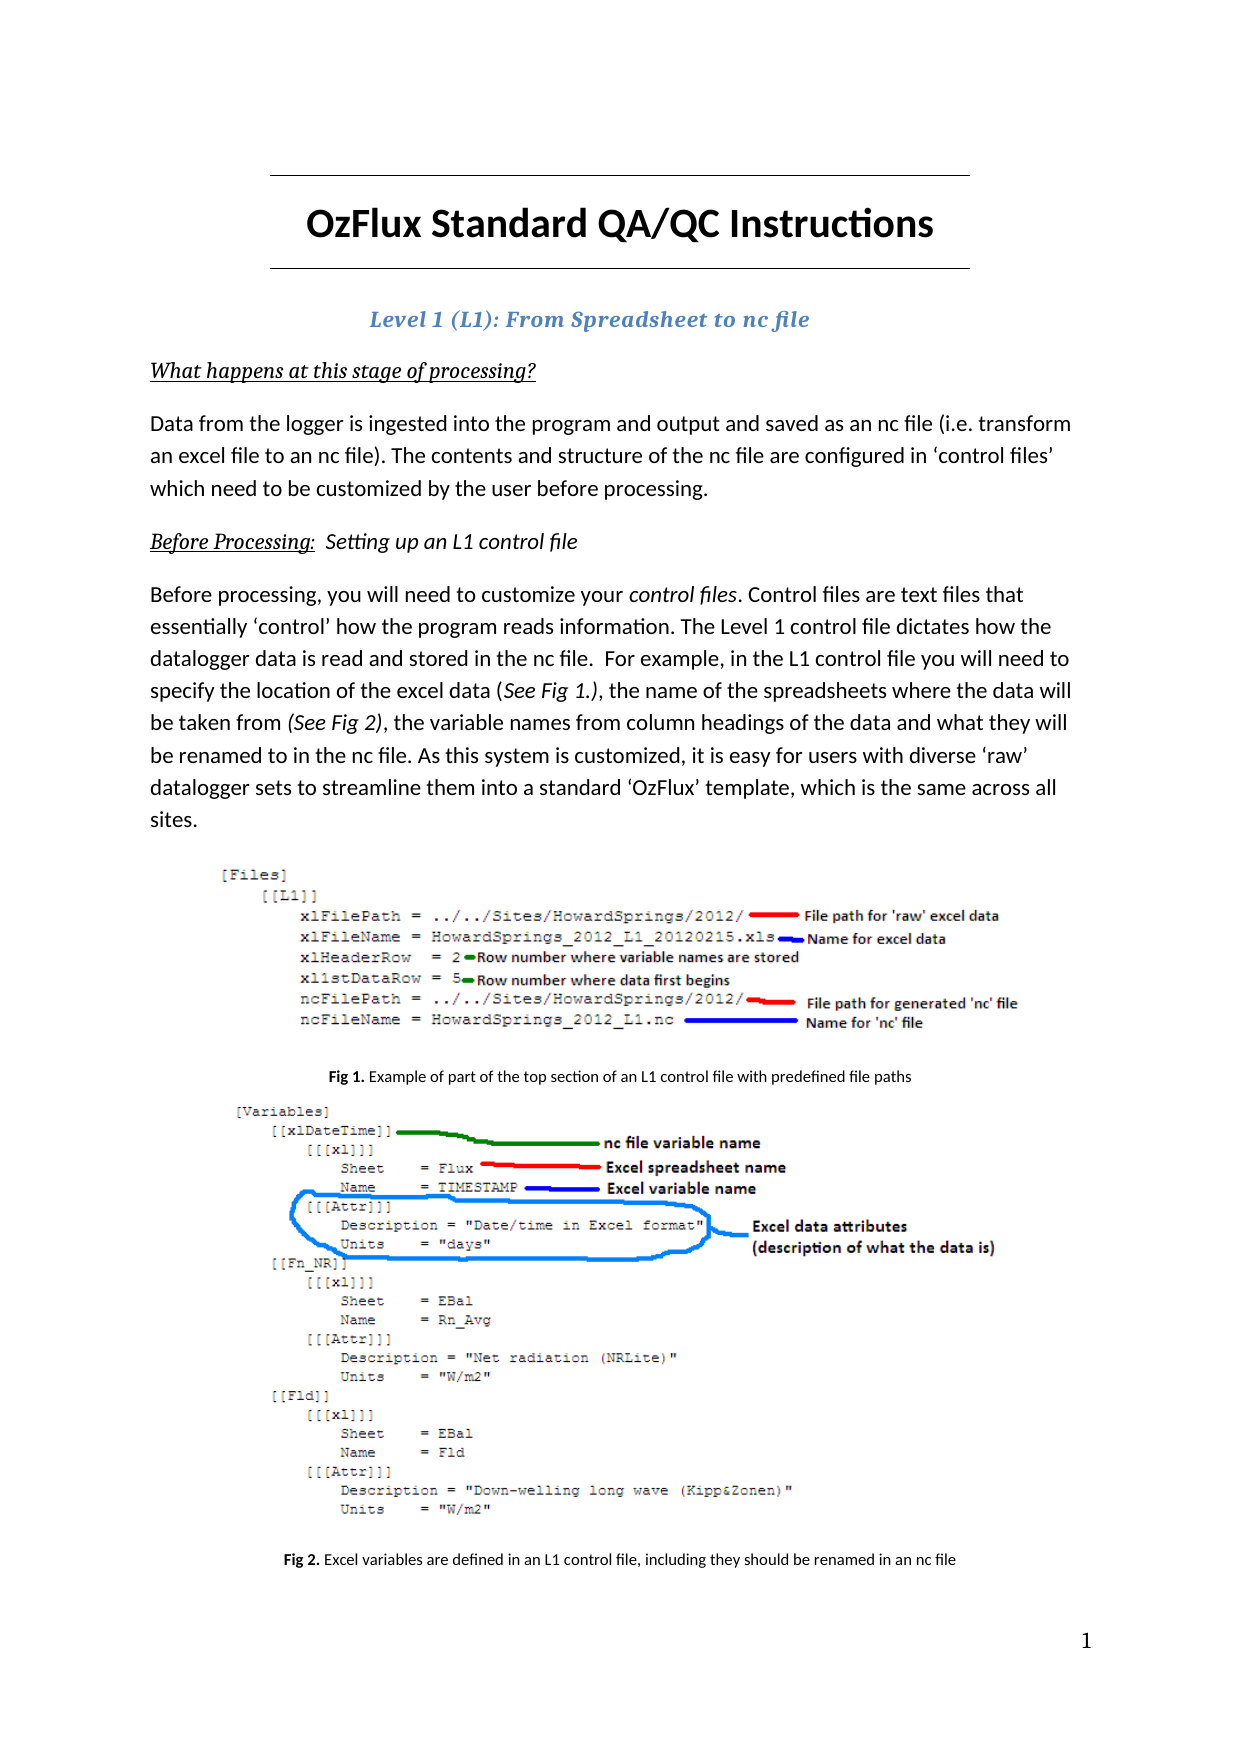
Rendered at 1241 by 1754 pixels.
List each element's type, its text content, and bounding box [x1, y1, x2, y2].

text Before processing, you will need to customize your control files. Control files are text files that essentially ‘control’ how the program reads information. The Level 1 control file dictates how the datalogger data is read and stored in the nc file. For example, in the L1 control file you will need to specify the location of the excel data (See Fig 1.), the name of the spreadsheets where the data will be taken from (See Fig 2), the variable names from column headings of the data and what they will be renamed to in the nc file. As this system is customized, it is easy for users with diverse ‘raw’ datalogger sets to streamline them into a standard ‘OzFlux’ template, which is the same across all sites. [150, 580, 1090, 833]
text OzFlux Standard QA/QC Instructions [270, 176, 970, 268]
text Fig 1. Example of part of the top section of an L1 control file with predefined file paths [150, 1066, 1090, 1524]
text Before Processing: Setting up an L1 control file [150, 527, 1090, 555]
text What happens at this stage of processing? [150, 358, 1090, 385]
picture [234, 1098, 1006, 1517]
picture [219, 865, 1022, 1034]
text Data from the logger is ingested into the program and output and saved as an nc file (i.e. transform an excel file to an nc file). The contents and structure of the nc file are configured in ‘control files’ which need to be customized by the user before processing. [150, 409, 1090, 502]
text Level 1 (L1): From Spreadsheet to nc file [150, 307, 1090, 334]
text Fig 2. Excel variables are defined in an L1 control file, including they should be renamed in an nc file [150, 1549, 1090, 1569]
